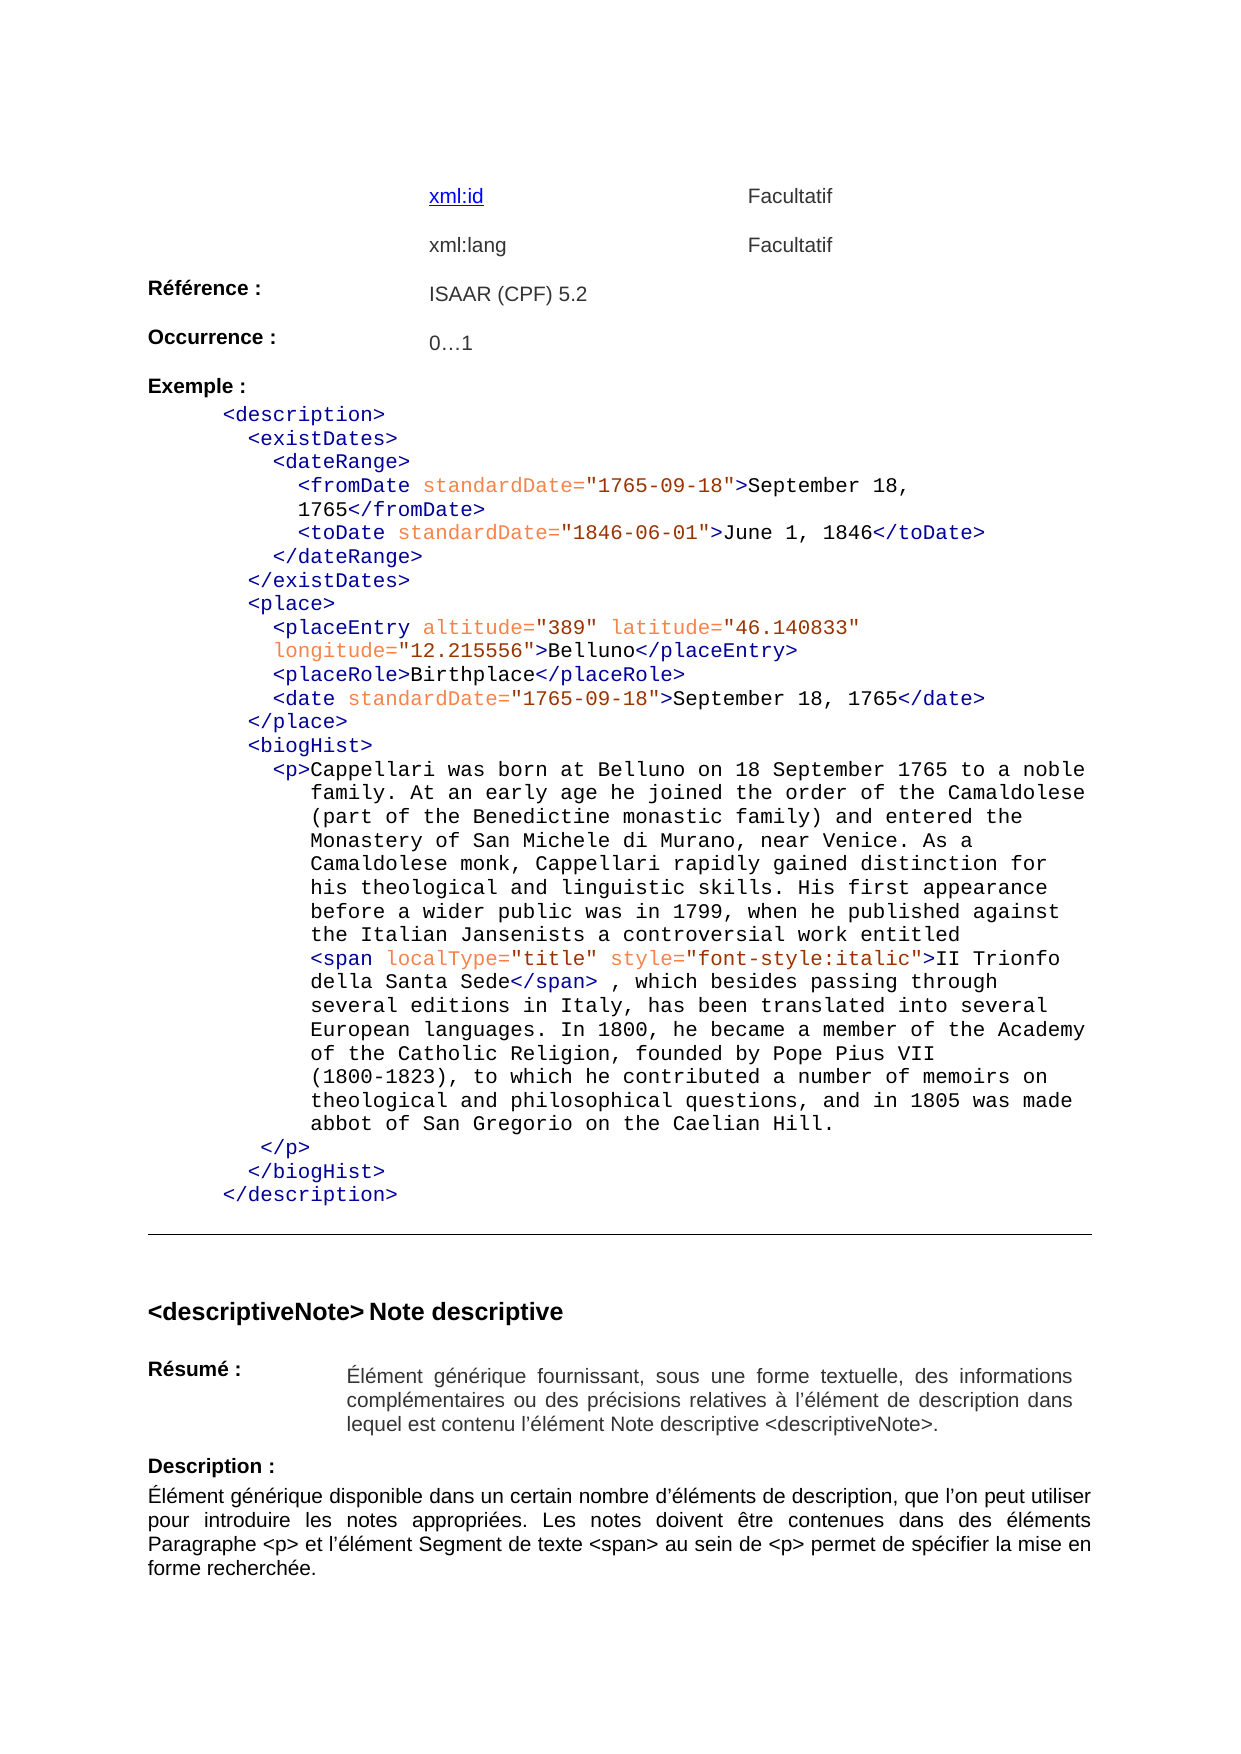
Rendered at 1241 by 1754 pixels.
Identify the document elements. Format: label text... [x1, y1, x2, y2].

text the Italian Jansenists a controversial work entitled [148, 924, 1092, 948]
table_cell Facultatif [748, 221, 1085, 270]
table_header Résumé : [136, 1351, 335, 1448]
text </p> </biogHist> </description> [148, 1137, 1092, 1208]
text 1765</fromDate> <toDate standardDate="1846-06-01">June 1, 1846</toDate> </dateRange> </existDates> <place> <placeEntry altitude="389" latitude="46.140833" [148, 499, 1092, 641]
text abbot of San Gregorio on the Caelian Hill. [148, 1113, 1092, 1137]
text <span localType="title" style="font-style:italic">II Trionfo [148, 948, 1092, 972]
table_cell [148, 221, 429, 270]
text several editions in Italy, has been translated into several [148, 995, 1092, 1019]
text Camaldolese monk, Cappellari rapidly gained distinction for [148, 853, 1092, 877]
text (part of the Benedictine monastic family) and entered the [148, 806, 1092, 830]
text longitude="12.215556">Belluno</placeEntry> <placeRole>Birthplace</placeRole> <date standardDate="1765-09-18">September 18, 1765</date> </place> <biogHist> <p>Cappellari was born at Belluno on 18 September 1765 to a noble [148, 641, 1092, 782]
table_cell xml:lang [429, 221, 748, 270]
table_cell Occurrence : [148, 319, 429, 368]
text <descriptiveNote> Note descriptive [148, 1297, 1092, 1326]
table_cell 0…1 [429, 319, 1085, 368]
text Description : [148, 1454, 1092, 1478]
text his theological and linguistic skills. His first appearance [148, 877, 1092, 901]
text (1800-1823), to which he contributed a number of memoirs on [148, 1066, 1092, 1090]
table_cell xml:id [429, 172, 748, 221]
text Exemple : [148, 374, 1092, 398]
text Monastery of San Michele di Murano, near Venice. As a [148, 830, 1092, 853]
text before a wider public was in 1799, when he published against [148, 901, 1092, 924]
text Élément générique disponible dans un certain nombre d’éléments de description, que l’on peut utiliser pour introduire les notes appropriées. Les notes doivent être contenues dans des éléments Paragraphe <p> et l’élément Segment de texte <span> au sein de <p> permet de spécifier la mise en forme recherchée. [148, 1484, 1092, 1580]
table_cell ISAAR (CPF) 5.2 [429, 270, 1085, 319]
text European languages. In 1800, he became a member of the Academy [148, 1019, 1092, 1042]
text theological and philosophical questions, and in 1805 was made [148, 1090, 1092, 1113]
text <description> <existDates> <dateRange> <fromDate standardDate="1765-09-18">September 18, [148, 404, 1092, 499]
table_cell Référence : [148, 270, 429, 319]
text of the Catholic Religion, founded by Pope Pius VII [148, 1042, 1092, 1066]
table_cell Facultatif [748, 172, 1085, 221]
table_cell [148, 172, 429, 221]
table_header Élément générique fournissant, sous une forme textuelle, des informations complémentaires ou des précisions relatives à l’élément de description dans lequel est contenu l’élément Note descriptive <descriptiveNote>. [335, 1351, 1085, 1448]
text della Santa Sede</span> , which besides passing through [148, 972, 1092, 995]
text family. At an early age he joined the order of the Camaldolese [148, 782, 1092, 806]
